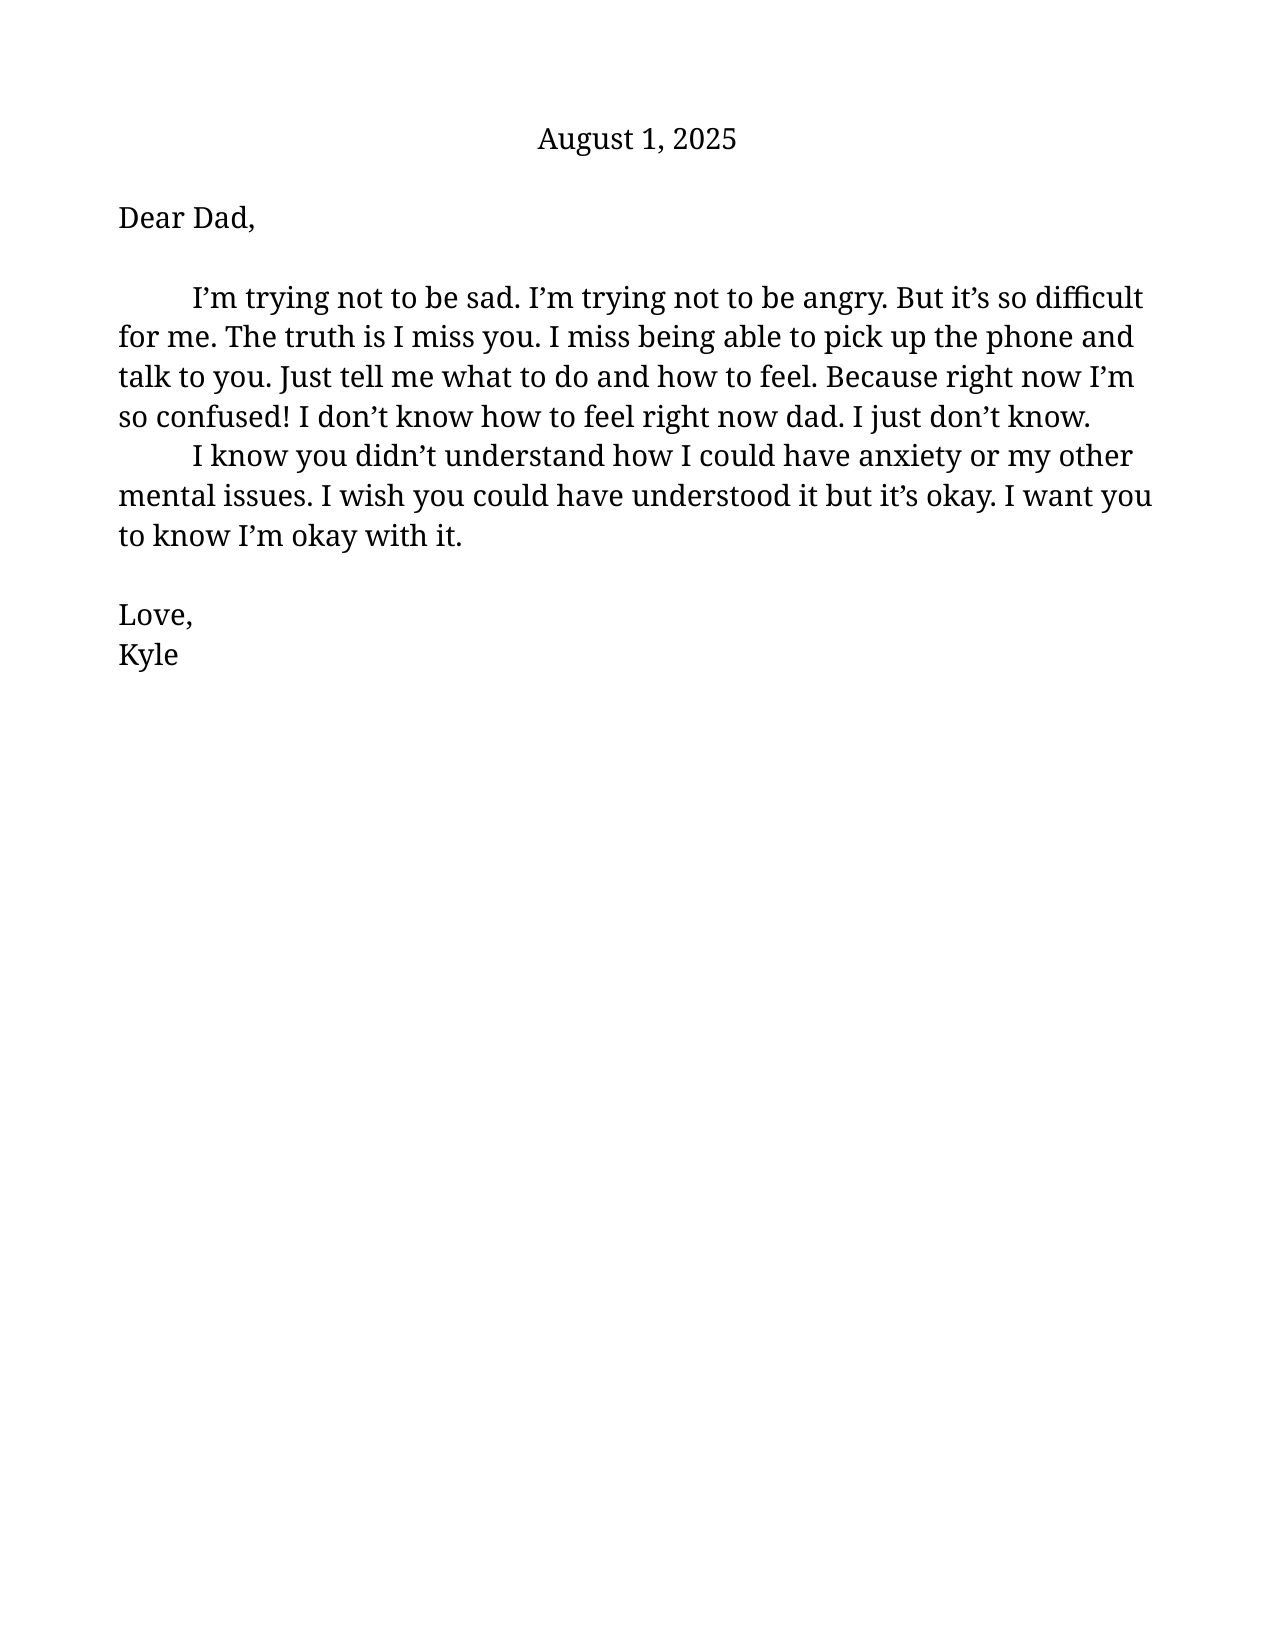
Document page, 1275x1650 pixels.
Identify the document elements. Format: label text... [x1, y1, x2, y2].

text Dear Dad, [118, 197, 1157, 237]
text I know you didn’t understand how I could have anxiety or my other mental issues. I wish you could have understood it but it’s okay. I want you to know I’m okay with it. [118, 436, 1157, 555]
text Love, [118, 594, 1157, 634]
text I’m trying not to be sad. I’m trying not to be angry. But it’s so difficult for me. The truth is I miss you. I miss being able to pick up the phone and talk to you. Just tell me what to do and how to feel. Because right now I’m so confused! I don’t know how to feel right now dad. I just don’t know. [118, 277, 1157, 436]
text August 1, 2025 [118, 118, 1157, 158]
text Kyle [118, 634, 1157, 674]
